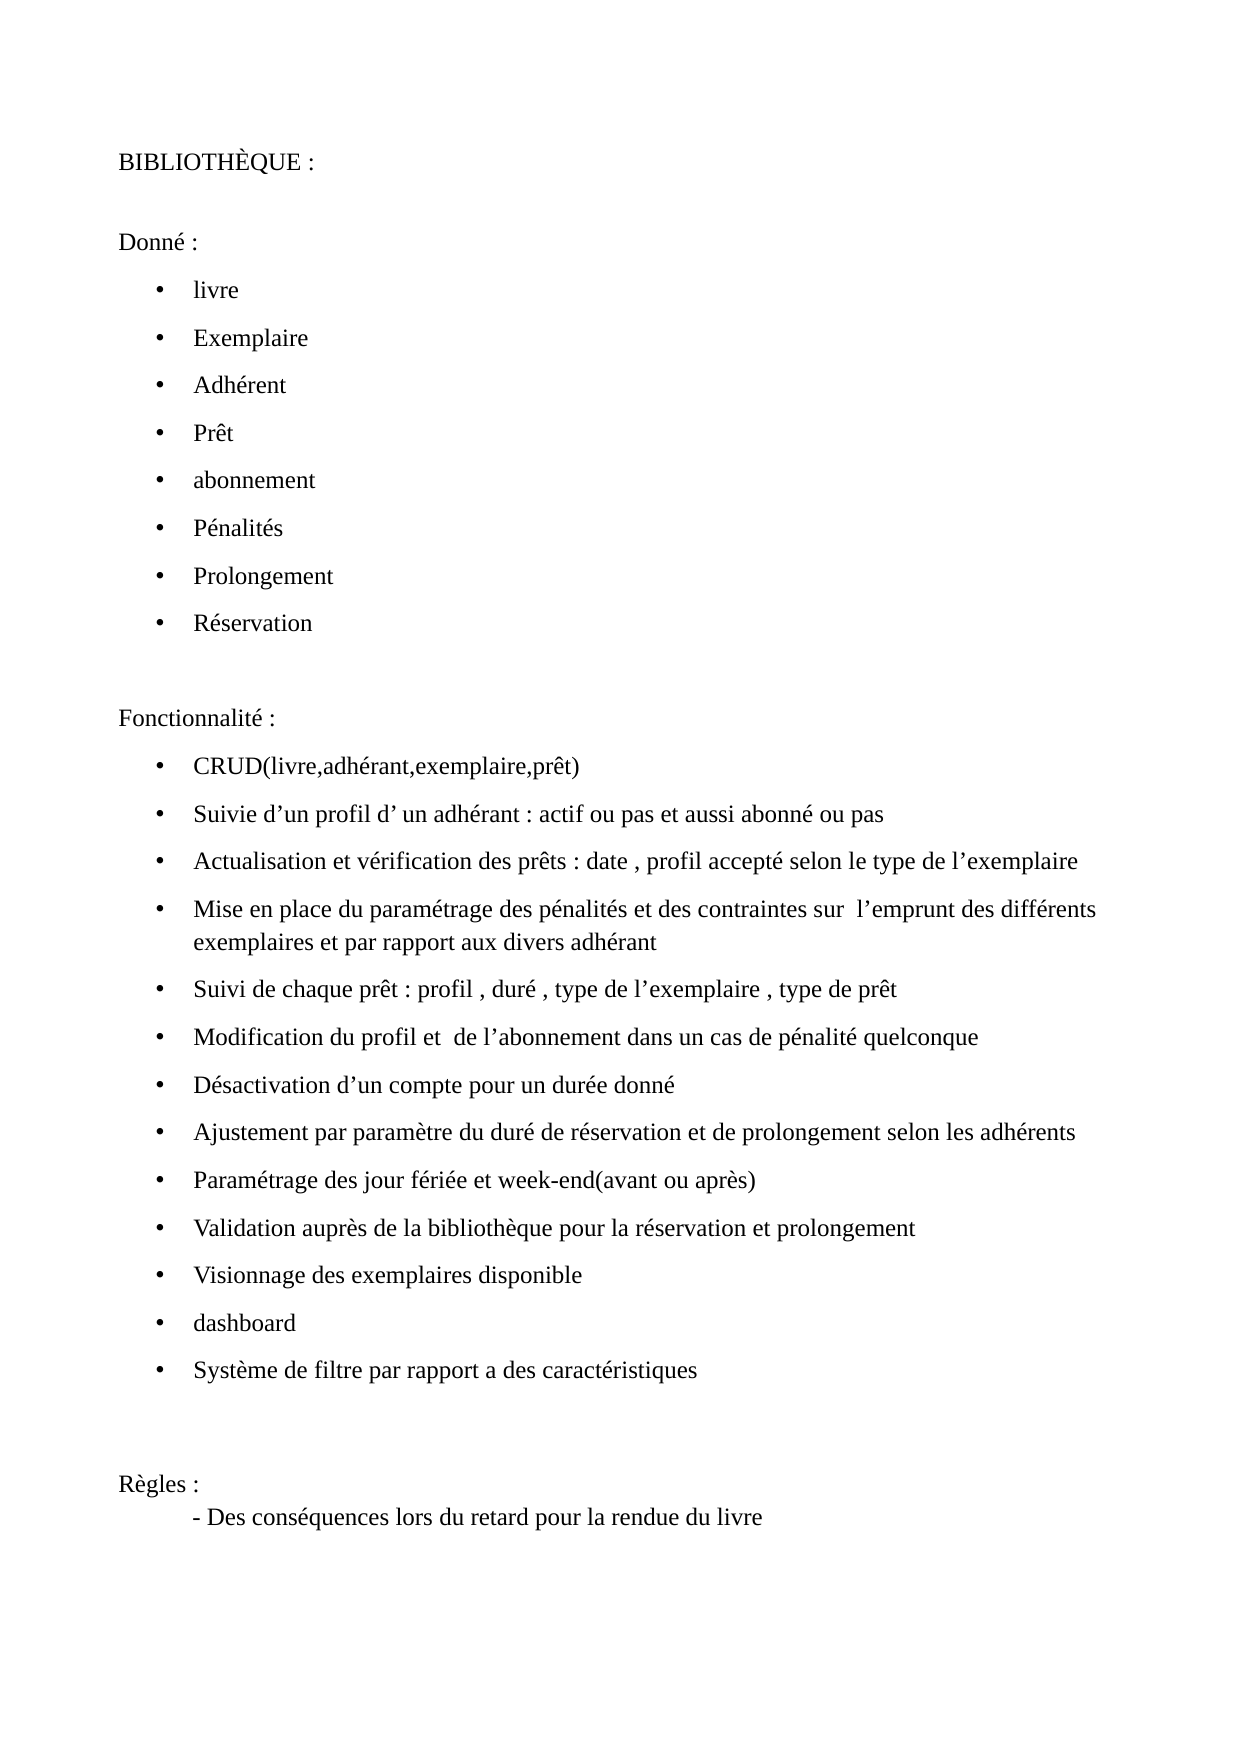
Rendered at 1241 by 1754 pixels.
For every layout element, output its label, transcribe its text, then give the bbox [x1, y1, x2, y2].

list Mise en place du paramétrage des pénalités et des contraintes sur l’emprunt des différents exemplaires et par rapport aux divers adhérant [156, 894, 1122, 956]
list Système de filtre par rapport a des caractéristiques [156, 1355, 1122, 1450]
list Prolongement [156, 561, 1122, 589]
list abonnement [156, 466, 1122, 494]
list CRUD(livre,adhérant,exemplaire,prêt) [156, 751, 1122, 780]
list dashboard [156, 1308, 1122, 1337]
list Prêt [156, 418, 1122, 447]
text Règles : - Des conséquences lors du retard pour la rendue du livre [118, 1469, 1122, 1531]
list Suivi de chaque prêt : profil , duré , type de l’exemplaire , type de prêt [156, 974, 1122, 1003]
list Visionnage des exemplaires disponible [156, 1260, 1122, 1289]
list Désactivation d’un compte pour un durée donné [156, 1070, 1122, 1098]
list livre [156, 275, 1122, 304]
list Actualisation et vérification des prêts : date , profil accepté selon le type de l’exemplaire [156, 846, 1122, 875]
list Adhérent [156, 370, 1122, 399]
list Pénalités [156, 513, 1122, 542]
list Exemplaire [156, 323, 1122, 351]
text BIBLIOTHÈQUE : [118, 147, 1122, 209]
list Modification du profil et de l’abonnement dans un cas de pénalité quelconque [156, 1022, 1122, 1051]
list Réservation [156, 608, 1122, 637]
list Suivie d’un profil d’ un adhérant : actif ou pas et aussi abonné ou pas [156, 799, 1122, 827]
list Validation auprès de la bibliothèque pour la réservation et prolongement [156, 1213, 1122, 1241]
text Fonctionnalité : [118, 703, 1122, 732]
text Donné : [118, 227, 1122, 256]
list Paramétrage des jour fériée et week-end(avant ou après) [156, 1165, 1122, 1194]
list Ajustement par paramètre du duré de réservation et de prolongement selon les adhérents [156, 1117, 1122, 1146]
